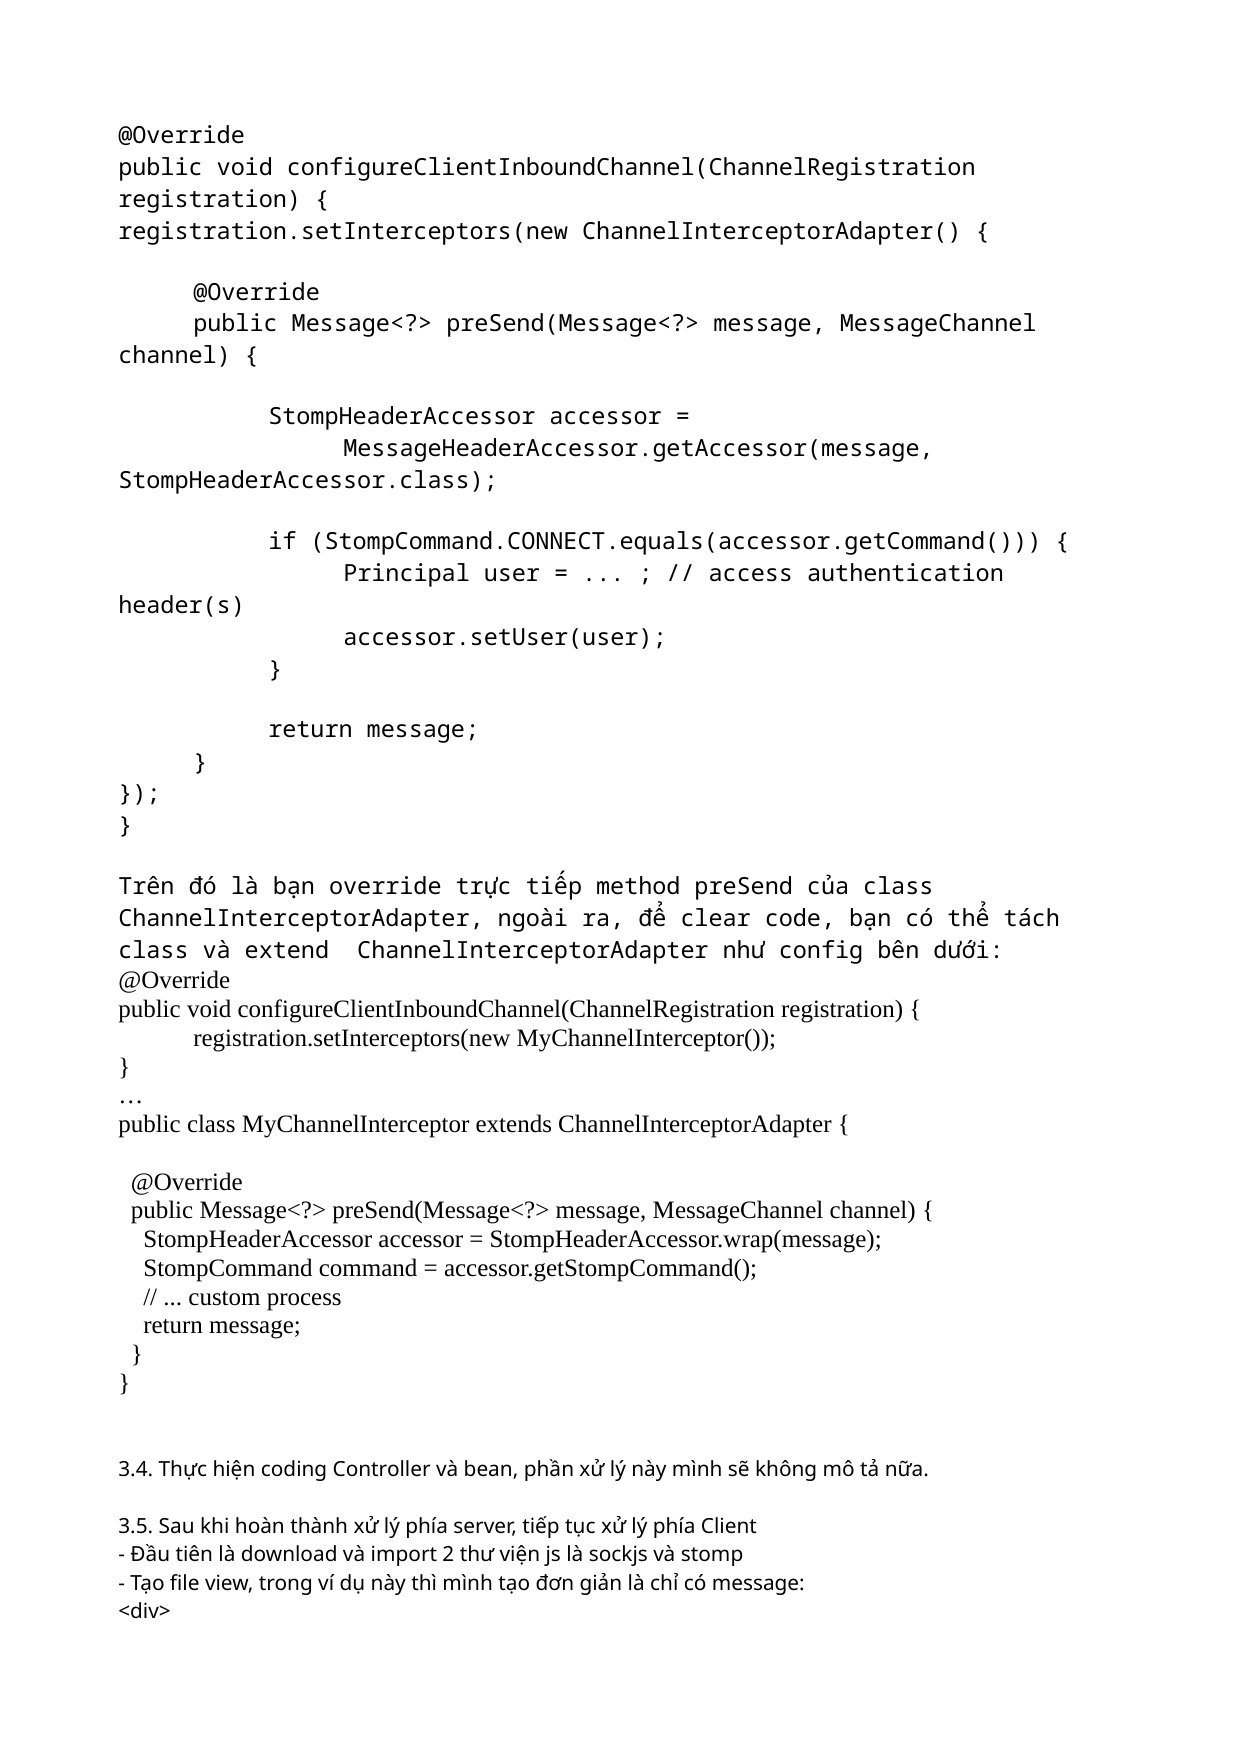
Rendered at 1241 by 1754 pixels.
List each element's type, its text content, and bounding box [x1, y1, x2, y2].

text Principal user = ... ; // access authentication header(s) [118, 556, 1122, 620]
text } [118, 652, 1122, 684]
text return message; [118, 713, 1122, 745]
text public class MyChannelInterceptor extends ChannelInterceptorAdapter { [118, 1109, 1122, 1138]
text accessor.setUser(user); [118, 620, 1122, 652]
text @Override [118, 118, 1122, 150]
text public void configureClientInboundChannel(ChannelRegistration registration) { [118, 994, 1122, 1023]
text } [118, 1339, 1122, 1368]
text registration.setInterceptors(new ChannelInterceptorAdapter() { [118, 214, 1122, 246]
text - Tạo file view, trong ví dụ này thì mình tạo đơn giản là chỉ có message: [118, 1568, 1122, 1596]
text StompHeaderAccessor accessor = StompHeaderAccessor.wrap(message); [118, 1224, 1122, 1253]
text return message; [118, 1310, 1122, 1339]
text @Override [118, 1167, 1122, 1195]
text public Message<?> preSend(Message<?> message, MessageChannel channel) { [118, 307, 1122, 371]
text public Message<?> preSend(Message<?> message, MessageChannel channel) { [118, 1195, 1122, 1224]
text } [118, 1368, 1122, 1397]
text registration.setInterceptors(new MyChannelInterceptor()); [118, 1023, 1122, 1052]
text } [118, 1052, 1122, 1080]
text } [118, 745, 1122, 777]
text } [118, 809, 1122, 841]
text if (StompCommand.CONNECT.equals(accessor.getCommand())) { [118, 524, 1122, 556]
text … [118, 1080, 1122, 1109]
text MessageHeaderAccessor.getAccessor(message, StompHeaderAccessor.class); [118, 431, 1122, 495]
text StompHeaderAccessor accessor = [118, 399, 1122, 431]
text }); [118, 777, 1122, 809]
text StompCommand command = accessor.getStompCommand(); [118, 1253, 1122, 1282]
text @Override [118, 965, 1122, 994]
text - Đầu tiên là download và import 2 thư viện js là sockjs và stomp [118, 1539, 1122, 1568]
text Trên đó là bạn override trực tiếp method preSend của class ChannelInterceptorAdapter, ngoài ra, để clear code, bạn có thể tách class và extend ChannelInterceptorAdapter như config bên dưới: [118, 869, 1122, 965]
text // ... custom process [118, 1282, 1122, 1310]
text @Override [118, 275, 1122, 307]
text public void configureClientInboundChannel(ChannelRegistration registration) { [118, 150, 1122, 214]
text <div> [118, 1596, 1122, 1624]
text 3.4. Thực hiện coding Controller và bean, phần xử lý này mình sẽ không mô tả nữa. 3.5. Sau khi hoàn thành xử lý phía server, tiếp tục xử lý phía Client [118, 1454, 1122, 1539]
